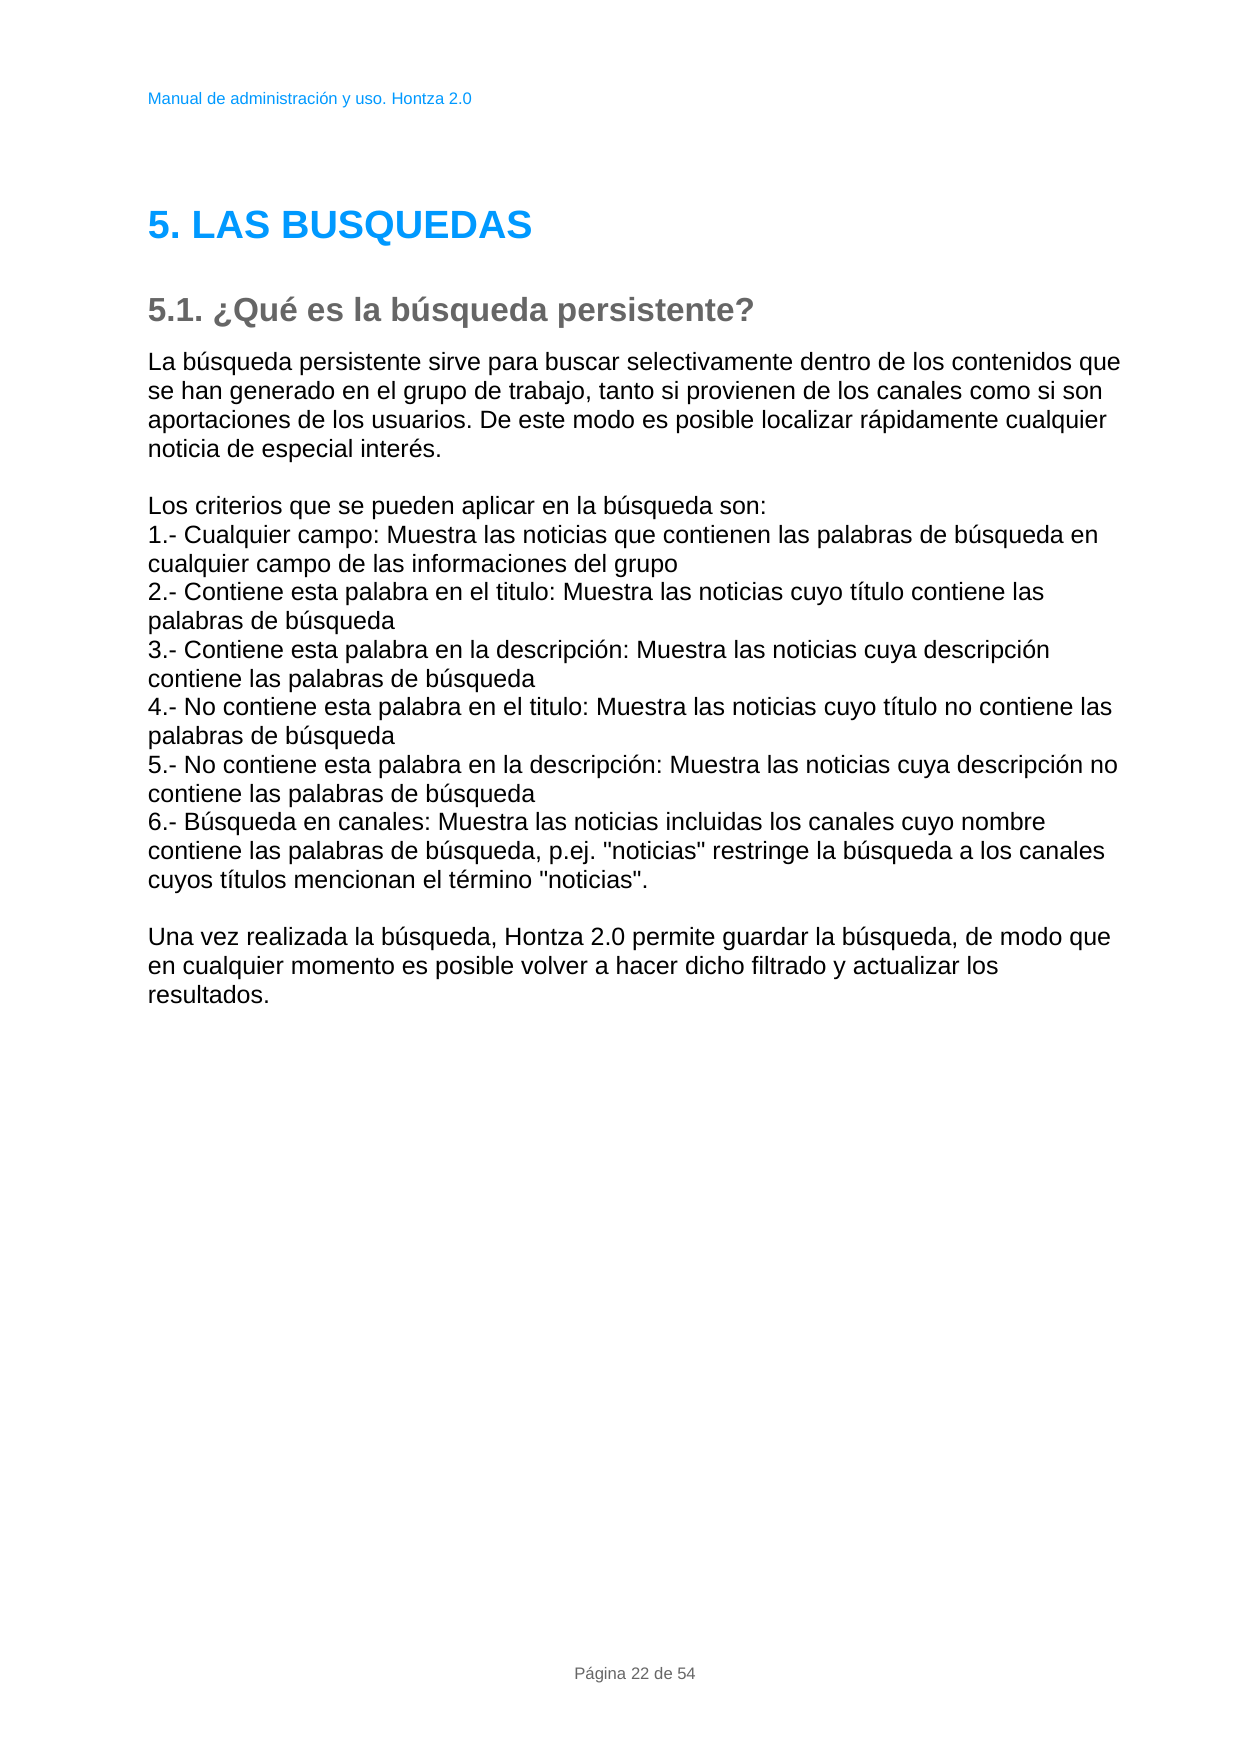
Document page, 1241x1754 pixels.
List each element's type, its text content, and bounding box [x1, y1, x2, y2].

text 5.- No contiene esta palabra en la descripción: Muestra las noticias cuya descripción no contiene las palabras de búsqueda [148, 750, 1122, 807]
text 3.- Contiene esta palabra en la descripción: Muestra las noticias cuya descripción contiene las palabras de búsqueda [148, 635, 1122, 692]
text 1.- Cualquier campo: Muestra las noticias que contienen las palabras de búsqueda en cualquier campo de las informaciones del grupo [148, 520, 1122, 577]
text 2.- Contiene esta palabra en el titulo: Muestra las noticias cuyo título contiene las palabras de búsqueda [148, 577, 1122, 635]
text La búsqueda persistente sirve para buscar selectivamente dentro de los contenidos que se han generado en el grupo de trabajo, tanto si provienen de los canales como si son aportaciones de los usuarios. De este modo es posible localizar rápidamente cualquier noticia de especial interés. [148, 347, 1122, 462]
text 6.- Búsqueda en canales: Muestra las noticias incluidas los canales cuyo nombre contiene las palabras de búsqueda, p.ej. "noticias" restringe la búsqueda a los canales cuyos títulos mencionan el término "noticias". [148, 807, 1122, 893]
text 4.- No contiene esta palabra en el titulo: Muestra las noticias cuyo título no contiene las palabras de búsqueda [148, 692, 1122, 750]
subtitle 5.1. ¿Qué es la búsqueda persistente? [148, 291, 1122, 329]
text Los criterios que se pueden aplicar en la búsqueda son: [148, 491, 1122, 520]
text Una vez realizada la búsqueda, Hontza 2.0 permite guardar la búsqueda, de modo que en cualquier momento es posible volver a hacer dicho filtrado y actualizar los resultados. [148, 922, 1122, 1008]
subtitle 5. LAS BUSQUEDAS [148, 202, 1122, 247]
